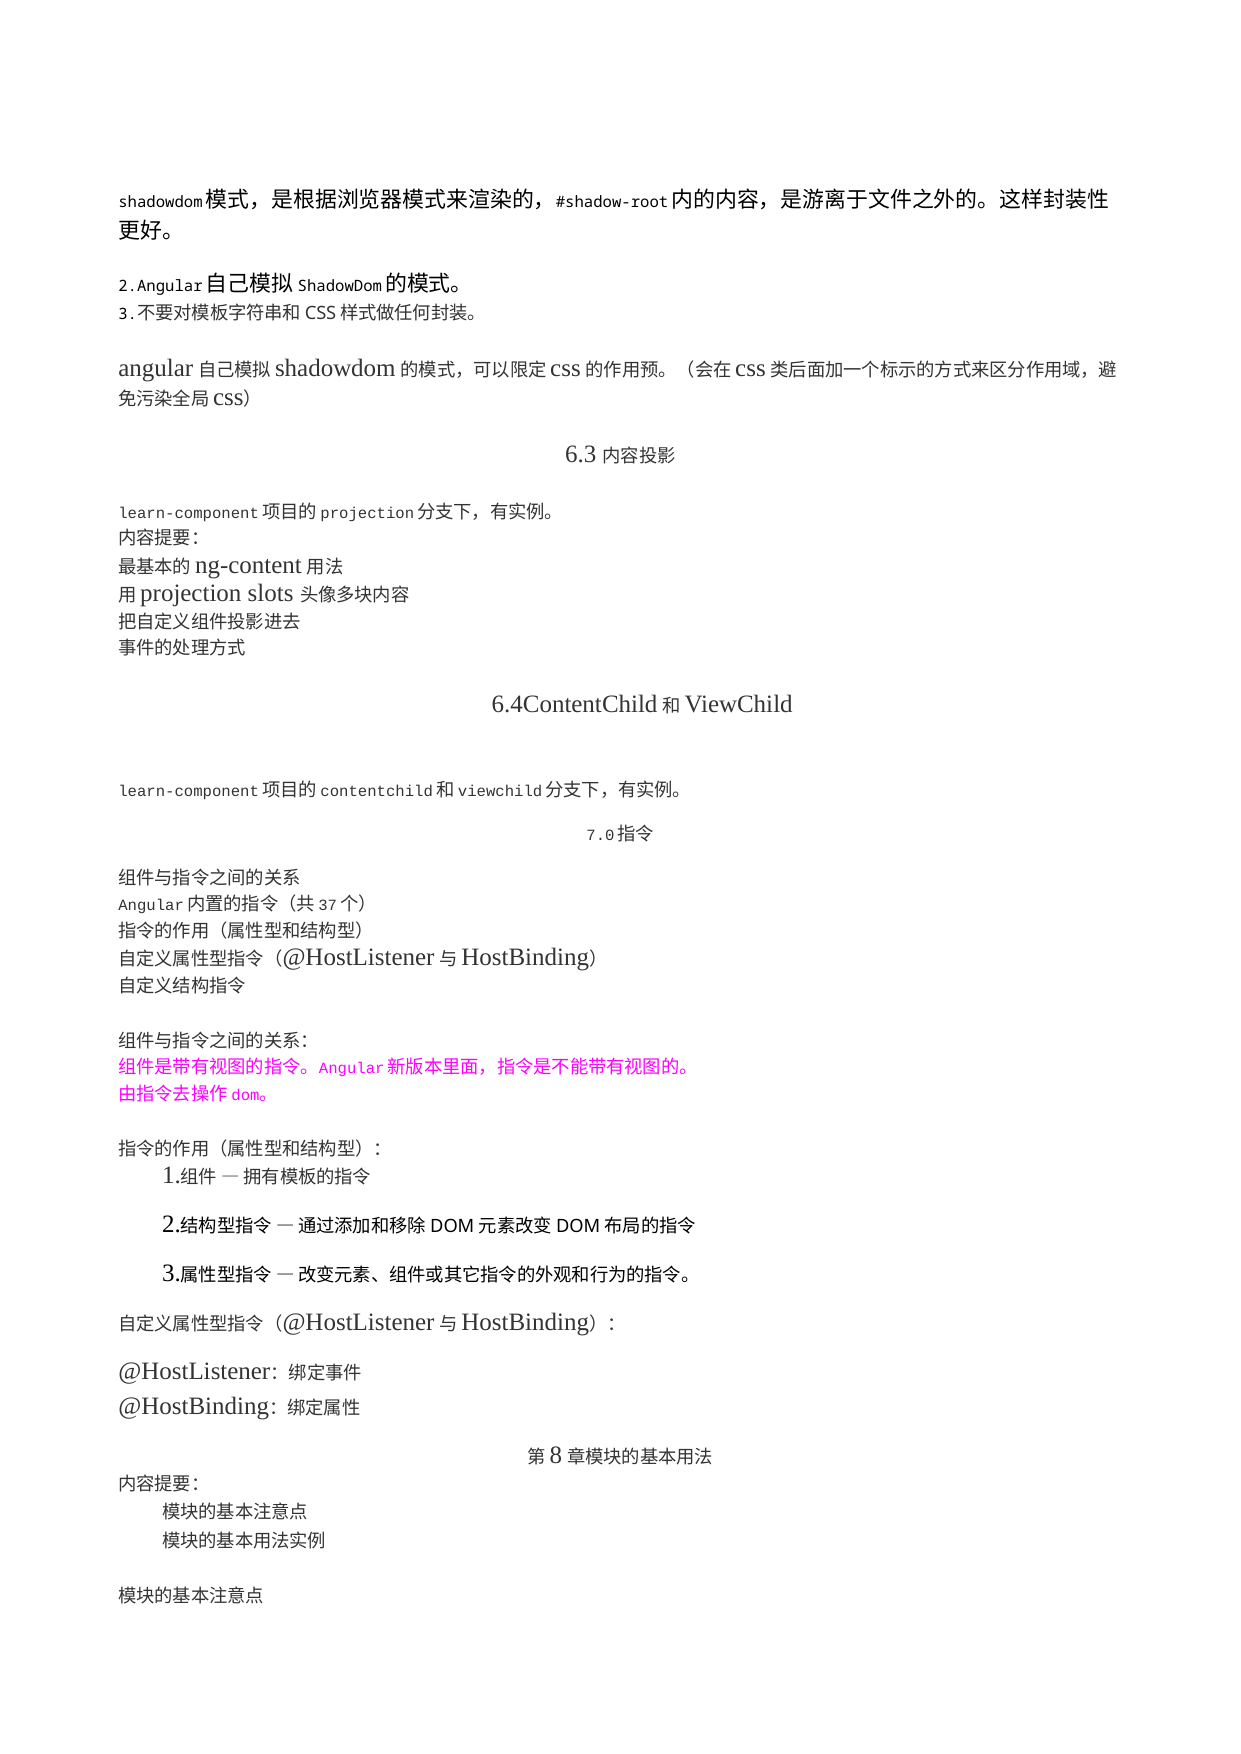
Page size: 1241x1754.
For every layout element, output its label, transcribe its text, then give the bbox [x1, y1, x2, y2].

text shadowdom模式，是根据浏览器模式来渲染的，#shadow-root内的内容，是游离于文件之外的。这样封装性更好。 [118, 182, 1122, 245]
text 模块的基本用法实例 [118, 1524, 1122, 1553]
text 2.结构型指令 — 通过添加和移除 DOM 元素改变 DOM 布局的指令 [118, 1209, 1122, 1238]
text 用projection slots 头像多块内容 [118, 578, 1122, 607]
text 6.4ContentChild和ViewChild [118, 689, 1122, 717]
text 组件与指令之间的关系 [118, 863, 1122, 889]
text 第8章模块的基本用法 [118, 1440, 1122, 1469]
text @HostListener：绑定事件 @HostBinding：绑定属性 [118, 1356, 1122, 1420]
text 自定义属性型指令（@HostListener与HostBinding） [118, 942, 1122, 971]
text 内容提要： [118, 1469, 1122, 1495]
text 7.0指令 [118, 819, 1122, 845]
text 3.属性型指令 — 改变元素、组件或其它指令的外观和行为的指令。 [118, 1258, 1122, 1287]
text 最基本的ng-content用法 [118, 550, 1122, 578]
text 由指令去操作dom。 [118, 1079, 1122, 1105]
text 模块的基本注意点 [118, 1581, 1122, 1608]
text 自定义结构指令 [118, 971, 1122, 997]
text 2.Angular自己模拟ShadowDom的模式。 [118, 266, 1122, 298]
text 指令的作用（属性型和结构型）： [118, 1134, 1122, 1160]
text 模块的基本注意点 [118, 1495, 1122, 1524]
text angular自己模拟shadowdom的模式，可以限定css的作用预。（会在css类后面加一个标示的方式来区分作用域，避免污染全局css） [118, 353, 1122, 411]
text Angular内置的指令（共37个） [118, 889, 1122, 916]
text 6.3 内容投影 [118, 439, 1122, 468]
text learn-component项目的contentchild和viewchild分支下，有实例。 [118, 775, 1122, 801]
text 内容提要： [118, 523, 1122, 550]
text 组件是带有视图的指令。Angular新版本里面，指令是不能带有视图的。 [118, 1052, 1122, 1079]
text 事件的处理方式 [118, 634, 1122, 660]
text 组件与指令之间的关系： [118, 1026, 1122, 1052]
text learn-component项目的projection分支下，有实例。 [118, 497, 1122, 523]
text 自定义属性型指令（@HostListener与HostBinding）： [118, 1307, 1122, 1336]
text 把自定义组件投影进去 [118, 607, 1122, 634]
text 1.组件 — 拥有模板的指令 [118, 1160, 1122, 1189]
text 3.不要对模板字符串和CSS样式做任何封装。 [118, 298, 1122, 324]
text 指令的作用（属性型和结构型） [118, 916, 1122, 942]
